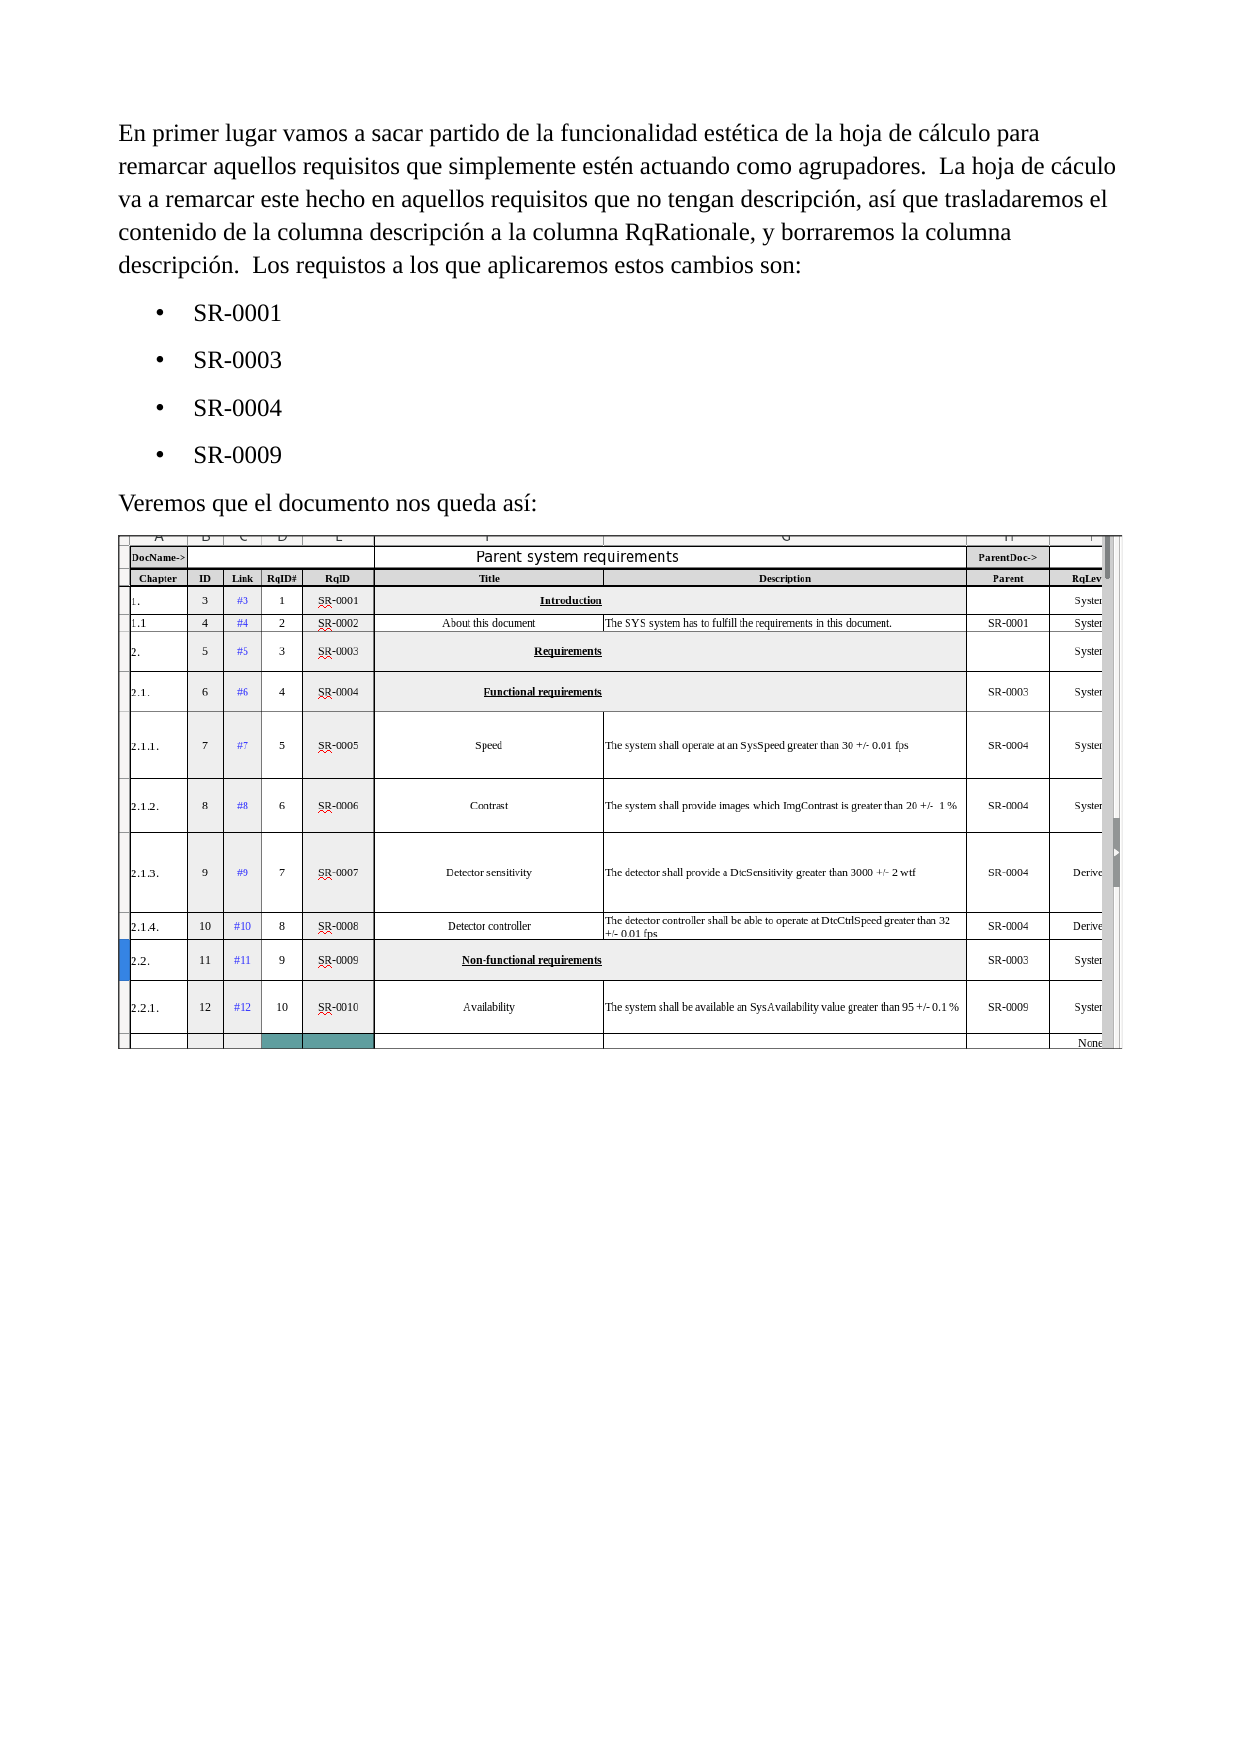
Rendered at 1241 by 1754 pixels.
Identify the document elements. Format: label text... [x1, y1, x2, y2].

list SR-0004 [156, 393, 1122, 422]
text Veremos que el documento nos queda así: [118, 488, 1122, 517]
text En primer lugar vamos a sacar partido de la funcionalidad estética de la hoja de cálculo para remarcar aquellos requisitos que simplemente estén actuando como agrupadores. La hoja de cáculo va a remarcar este hecho en aquellos requisitos que no tengan descripción, así que trasladaremos el contenido de la columna descripción a la columna RqRationale, y borraremos la columna descripción. Los requistos a los que aplicaremos estos cambios son: [118, 118, 1122, 279]
list SR-0001 [156, 298, 1122, 327]
list SR-0003 [156, 345, 1122, 374]
list SR-0009 [156, 441, 1122, 469]
picture [118, 535, 1123, 1049]
